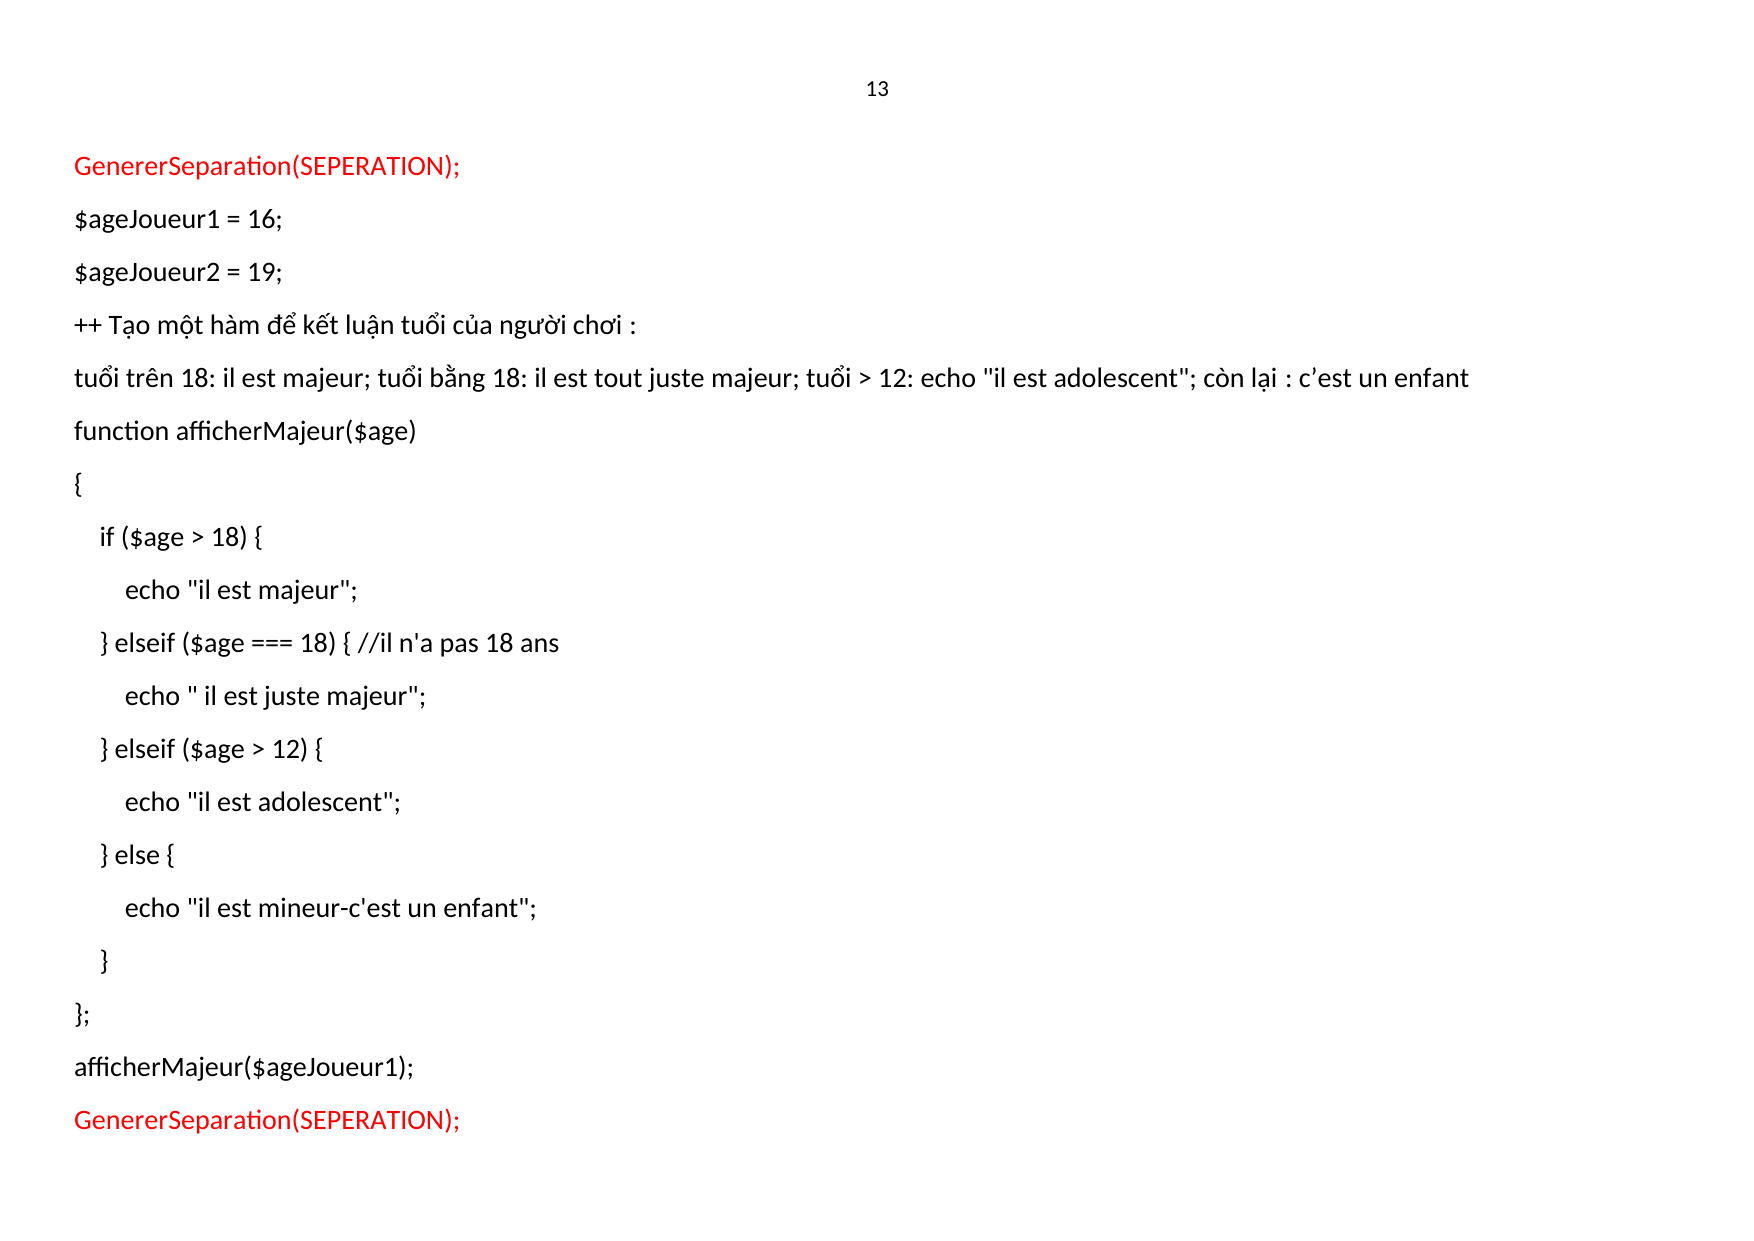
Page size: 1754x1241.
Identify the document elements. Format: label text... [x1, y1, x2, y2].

text tuổi trên 18: il est majeur; tuổi bằng 18: il est tout juste majeur; tuổi > 12: echo "il est adolescent"; còn lại : c’est un enfant [74, 360, 1680, 394]
text echo " il est juste majeur"; [74, 678, 1680, 712]
text { [74, 466, 1680, 500]
text }; [74, 996, 1680, 1030]
text afficherMajeur($ageJoueur1); [74, 1049, 1680, 1083]
text $ageJoueur1 = 16; [74, 201, 1680, 235]
text } else { [74, 837, 1680, 871]
text echo "il est majeur"; [74, 572, 1680, 606]
text if ($age > 18) { [74, 519, 1680, 553]
text $ageJoueur2 = 19; [74, 254, 1680, 288]
text GenererSeparation(SEPERATION); [74, 1102, 1680, 1136]
text GenererSeparation(SEPERATION); [74, 148, 1680, 182]
text } elseif ($age === 18) { //il n'a pas 18 ans [74, 625, 1680, 659]
text echo "il est adolescent"; [74, 784, 1680, 818]
text } elseif ($age > 12) { [74, 731, 1680, 765]
text function afficherMajeur($age) [74, 413, 1680, 447]
text ++ Tạo một hàm để kết luận tuổi của người chơi : [74, 307, 1680, 341]
text } [74, 943, 1680, 977]
text echo "il est mineur-c'est un enfant"; [74, 890, 1680, 924]
